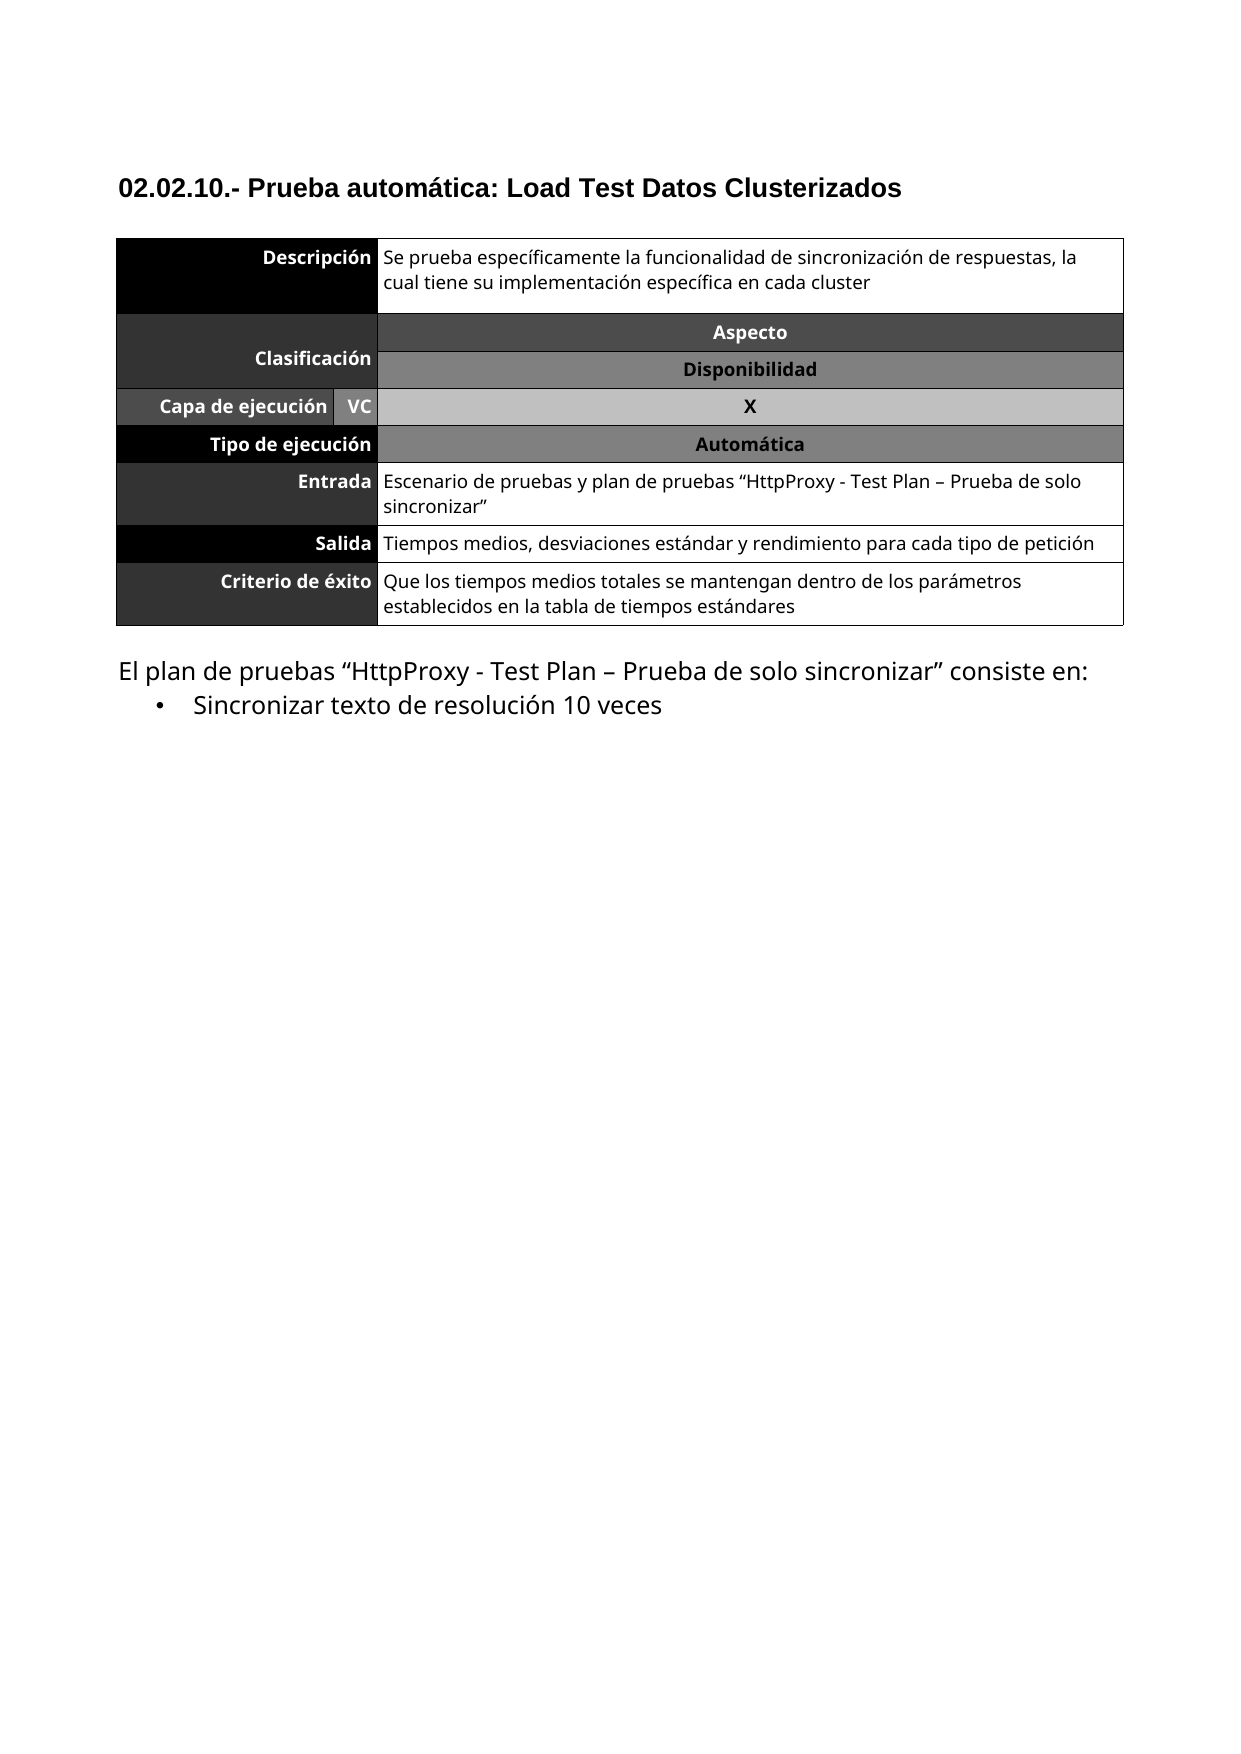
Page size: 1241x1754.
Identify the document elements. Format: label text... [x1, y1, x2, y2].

list Sincronizar texto de resolución 10 veces [156, 688, 1122, 722]
table_cell VC [334, 389, 377, 425]
table_cell Aspecto [378, 314, 1123, 351]
table_cell Clasificación [117, 314, 377, 388]
text El plan de pruebas “HttpProxy - Test Plan – Prueba de solo sincronizar” consiste en: [118, 654, 1122, 688]
table_cell Escenario de pruebas y plan de pruebas “HttpProxy - Test Plan – Prueba de solo sincronizar” [378, 463, 1123, 525]
table_cell Entrada [117, 463, 377, 525]
table_cell Tiempos medios, desviaciones estándar y rendimiento para cada tipo de petición [378, 526, 1123, 562]
table_cell Automática [378, 426, 1123, 462]
table_cell Criterio de éxito [117, 563, 377, 625]
subtitle 02.02.10.- Prueba automática: Load Test Datos Clusterizados [118, 172, 1122, 203]
table_header Se prueba específicamente la funcionalidad de sincronización de respuestas, la cual tiene su implementación específica en cada cluster [378, 239, 1123, 313]
table_cell X [378, 389, 1123, 425]
table_cell Capa de ejecución [117, 389, 333, 425]
table_cell Salida [117, 526, 377, 562]
table_cell Disponibilidad [378, 352, 1123, 388]
table_header Descripción [117, 239, 377, 313]
table_cell Que los tiempos medios totales se mantengan dentro de los parámetros establecidos en la tabla de tiempos estándares [378, 563, 1123, 625]
table_cell Tipo de ejecución [117, 426, 377, 462]
